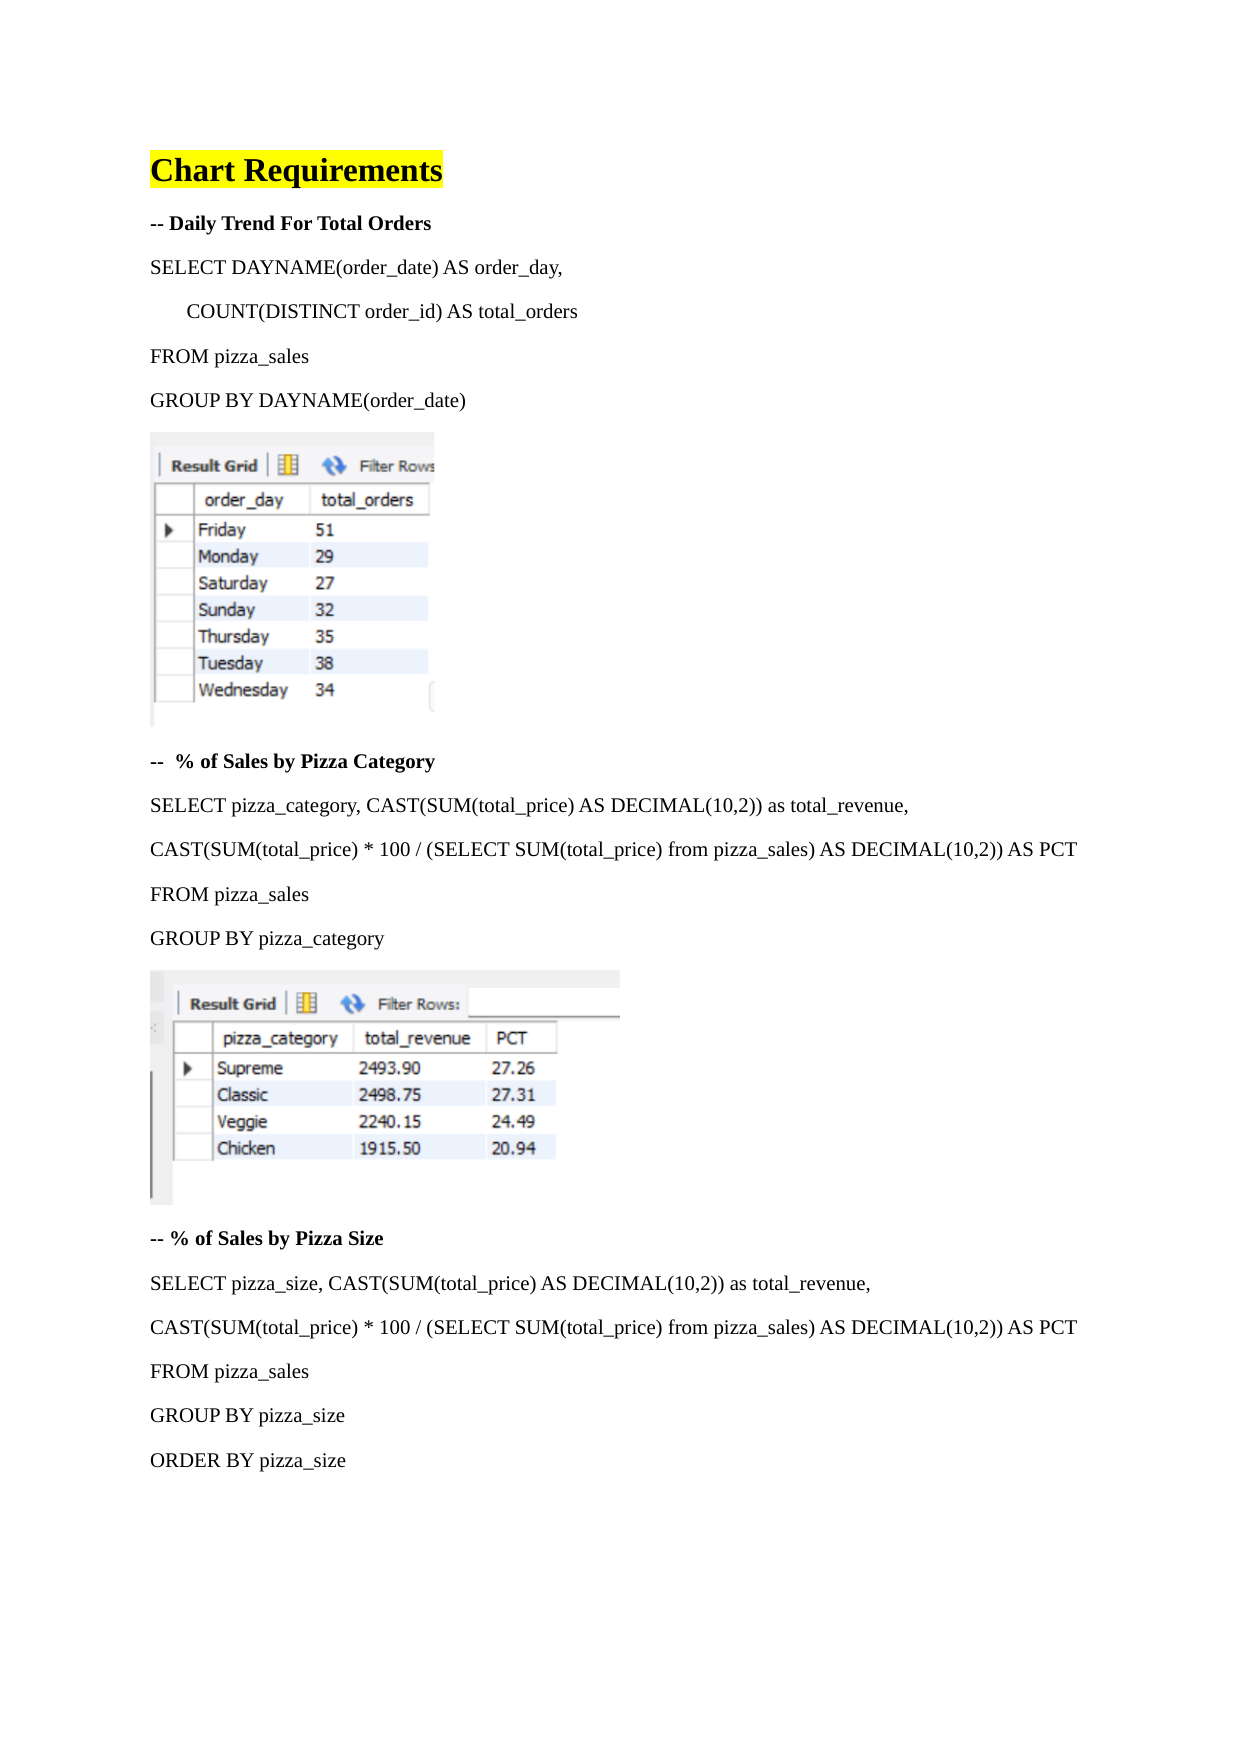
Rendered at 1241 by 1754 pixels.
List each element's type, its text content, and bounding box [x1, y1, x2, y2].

text ORDER BY pizza_size [150, 1447, 1090, 1472]
text GROUP BY DAYNAME(order_date) [150, 388, 1090, 412]
text GROUP BY pizza_size [150, 1403, 1090, 1427]
text Chart Requirements [150, 150, 1090, 188]
text GROUP BY pizza_category [150, 926, 1090, 950]
text SELECT pizza_size, CAST(SUM(total_price) AS DECIMAL(10,2)) as total_revenue, [150, 1270, 1090, 1294]
text FROM pizza_sales [150, 1359, 1090, 1383]
text FROM pizza_sales [150, 343, 1090, 368]
text CAST(SUM(total_price) * 100 / (SELECT SUM(total_price) from pizza_sales) AS DECIMAL(10,2)) AS PCT [150, 837, 1090, 861]
text SELECT DAYNAME(order_date) AS order_day, [150, 255, 1090, 279]
text FROM pizza_sales [150, 881, 1090, 906]
text SELECT pizza_category, CAST(SUM(total_price) AS DECIMAL(10,2)) as total_revenue, [150, 793, 1090, 817]
text -- Daily Trend For Total Orders [150, 211, 1090, 235]
text -- % of Sales by Pizza Category [150, 749, 1090, 773]
text -- % of Sales by Pizza Size [150, 1226, 1090, 1250]
text CAST(SUM(total_price) * 100 / (SELECT SUM(total_price) from pizza_sales) AS DECIMAL(10,2)) AS PCT [150, 1315, 1090, 1339]
text COUNT(DISTINCT order_id) AS total_orders [150, 299, 1090, 323]
